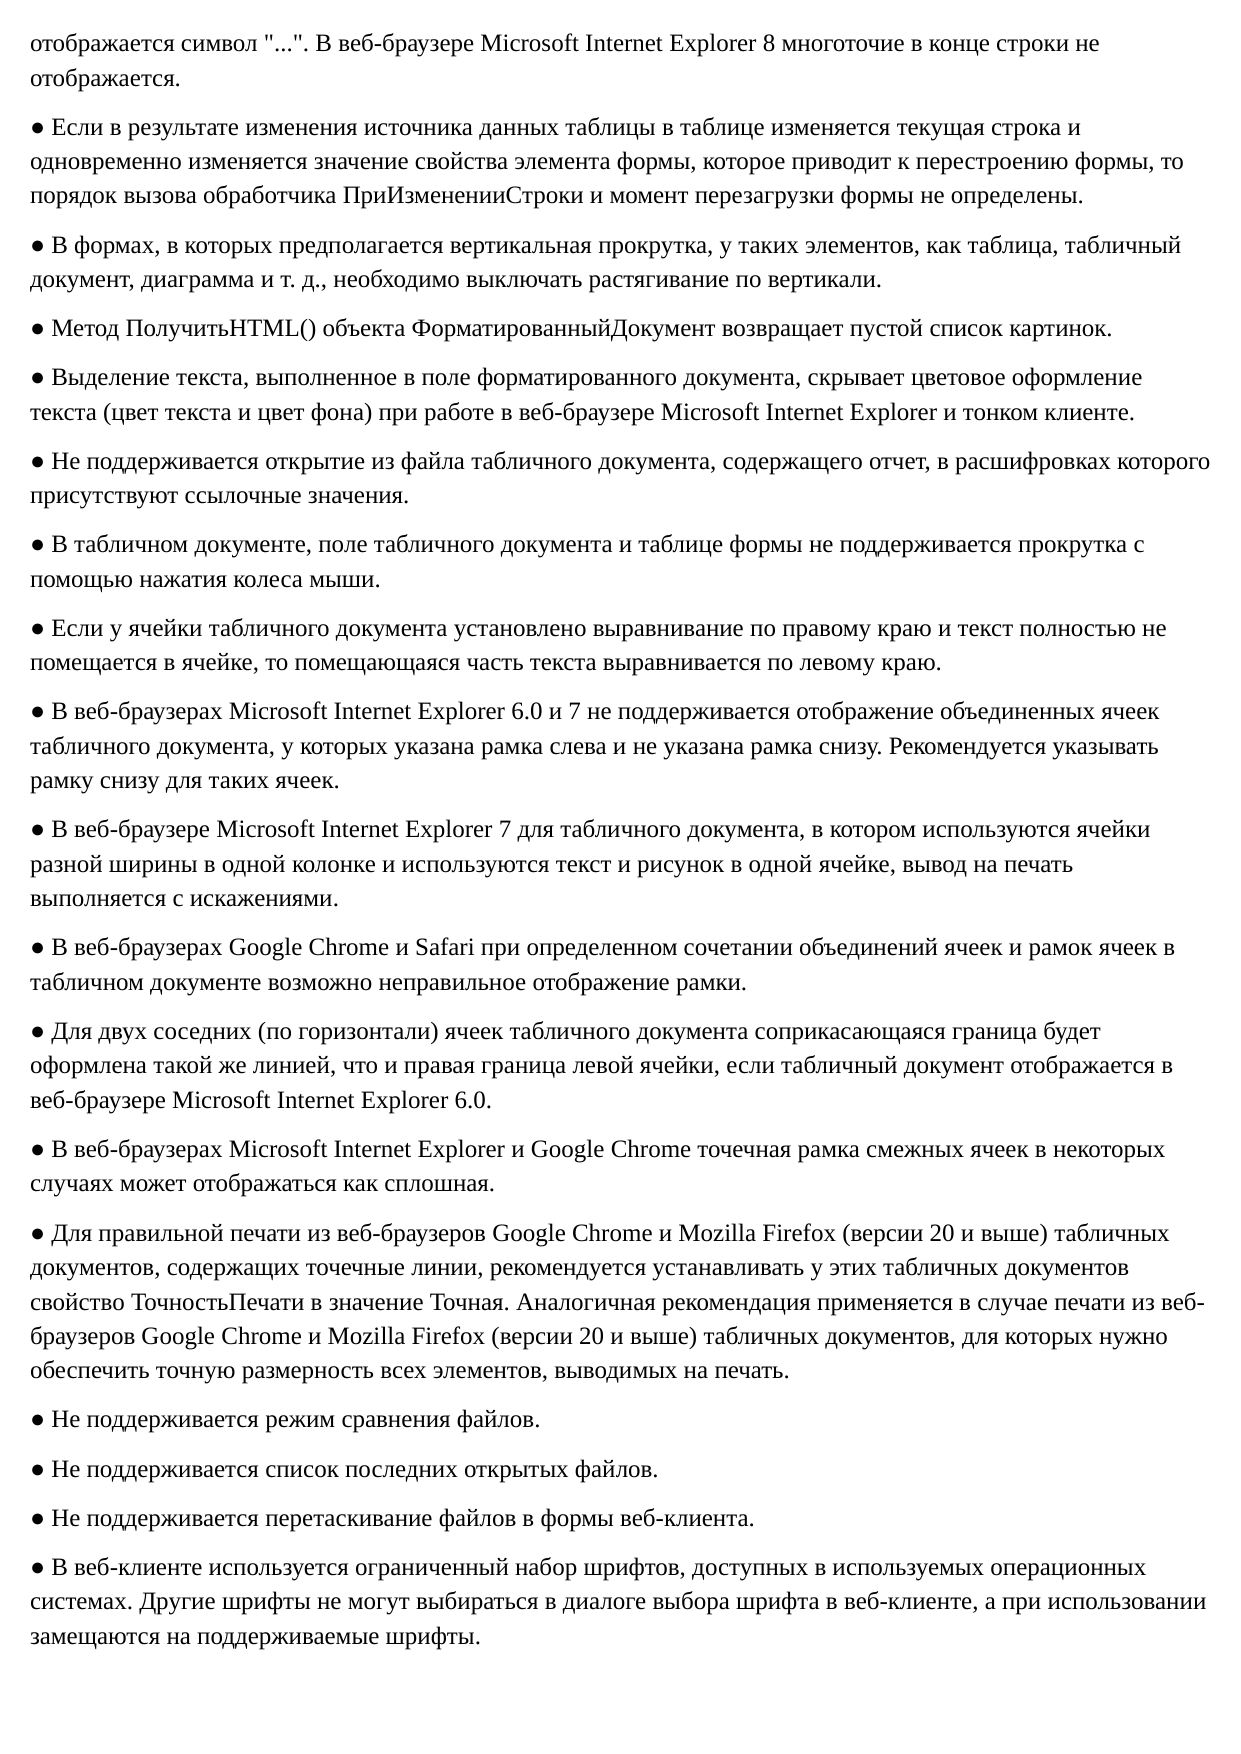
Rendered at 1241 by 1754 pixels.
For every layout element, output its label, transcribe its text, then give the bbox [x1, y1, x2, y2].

text ● Если в результате изменения источника данных таблицы в таблице изменяется текущая строка и одновременно изменяется значение свойства элемента формы, которое приводит к перестроению формы, то порядок вызова обработчика ПриИзмененииСтроки и момент перезагрузки формы не определены. [30, 112, 1211, 209]
text ● Не поддерживается открытие из файла табличного документа, содержащего отчет, в расшифровках которого присутствуют ссылочные значения. [30, 446, 1211, 509]
text ● Выделение текста, выполненное в поле форматированного документа, скрывает цветовое оформление текста (цвет текста и цвет фона) при работе в веб-браузере Microsoft Internet Explorer и тонком клиенте. [30, 362, 1211, 426]
text ● Не поддерживается перетаскивание файлов в формы веб-клиента. [30, 1503, 1211, 1531]
text ● Для двух соседних (по горизонтали) ячеек табличного документа соприкасающаяся граница будет оформлена такой же линией, что и правая граница левой ячейки, если табличный документ отображается в веб-браузере Microsoft Internet Explorer 6.0. [30, 1016, 1211, 1114]
text ● Не поддерживается список последних открытых файлов. [30, 1454, 1211, 1482]
text ● Если у ячейки табличного документа установлено выравнивание по правому краю и текст полностью не помещается в ячейке, то помещающаяся часть текста выравнивается по левому краю. [30, 613, 1211, 676]
text ● В веб-клиенте используется ограниченный набор шрифтов, доступных в используемых операционных системах. Другие шрифты не могут выбираться в диалоге выбора шрифта в веб-клиенте, а при использовании замещаются на поддерживаемые шрифты. [30, 1552, 1211, 1649]
text ● В формах, в которых предполагается вертикальная прокрутка, у таких элементов, как таблица, табличный документ, диаграмма и т. д., необходимо выключать растягивание по вертикали. [30, 230, 1211, 293]
text ● В веб-браузере Microsoft Internet Explorer 7 для табличного документа, в котором используются ячейки разной ширины в одной колонке и используются текст и рисунок в одной ячейке, вывод на печать выполняется с искажениями. [30, 814, 1211, 912]
text ● Метод ПолучитьHTML() объекта ФорматированныйДокумент возвращает пустой список картинок. [30, 313, 1211, 342]
text ● В веб-браузерах Google Chrome и Safari при определенном сочетании объединений ячеек и рамок ячеек в табличном документе возможно неправильное отображение рамки. [30, 932, 1211, 996]
text отображается символ "...". В веб-браузере Microsoft Internet Explorer 8 многоточие в конце строки не отображается. [30, 28, 1211, 91]
text ● В веб-браузерах Microsoft Internet Explorer 6.0 и 7 не поддерживается отображение объединенных ячеек табличного документа, у которых указана рамка слева и не указана рамка снизу. Рекомендуется указывать рамку снизу для таких ячеек. [30, 696, 1211, 794]
text ● В табличном документе, поле табличного документа и таблице формы не поддерживается прокрутка с помощью нажатия колеса мыши. [30, 529, 1211, 593]
text ● В веб-браузерах Microsoft Internet Explorer и Google Chrome точечная рамка смежных ячеек в некоторых случаях может отображаться как сплошная. [30, 1134, 1211, 1197]
text ● Не поддерживается режим сравнения файлов. [30, 1404, 1211, 1433]
text ● Для правильной печати из веб-браузеров Google Chrome и Mozilla Firefox (версии 20 и выше) табличных документов, содержащих точечные линии, рекомендуется устанавливать у этих табличных документов свойство ТочностьПечати в значение Точная. Аналогичная рекомендация применяется в случае печати из веб-браузеров Google Chrome и Mozilla Firefox (версии 20 и выше) табличных документов, для которых нужно обеспечить точную размерность всех элементов, выводимых на печать. [30, 1218, 1211, 1384]
